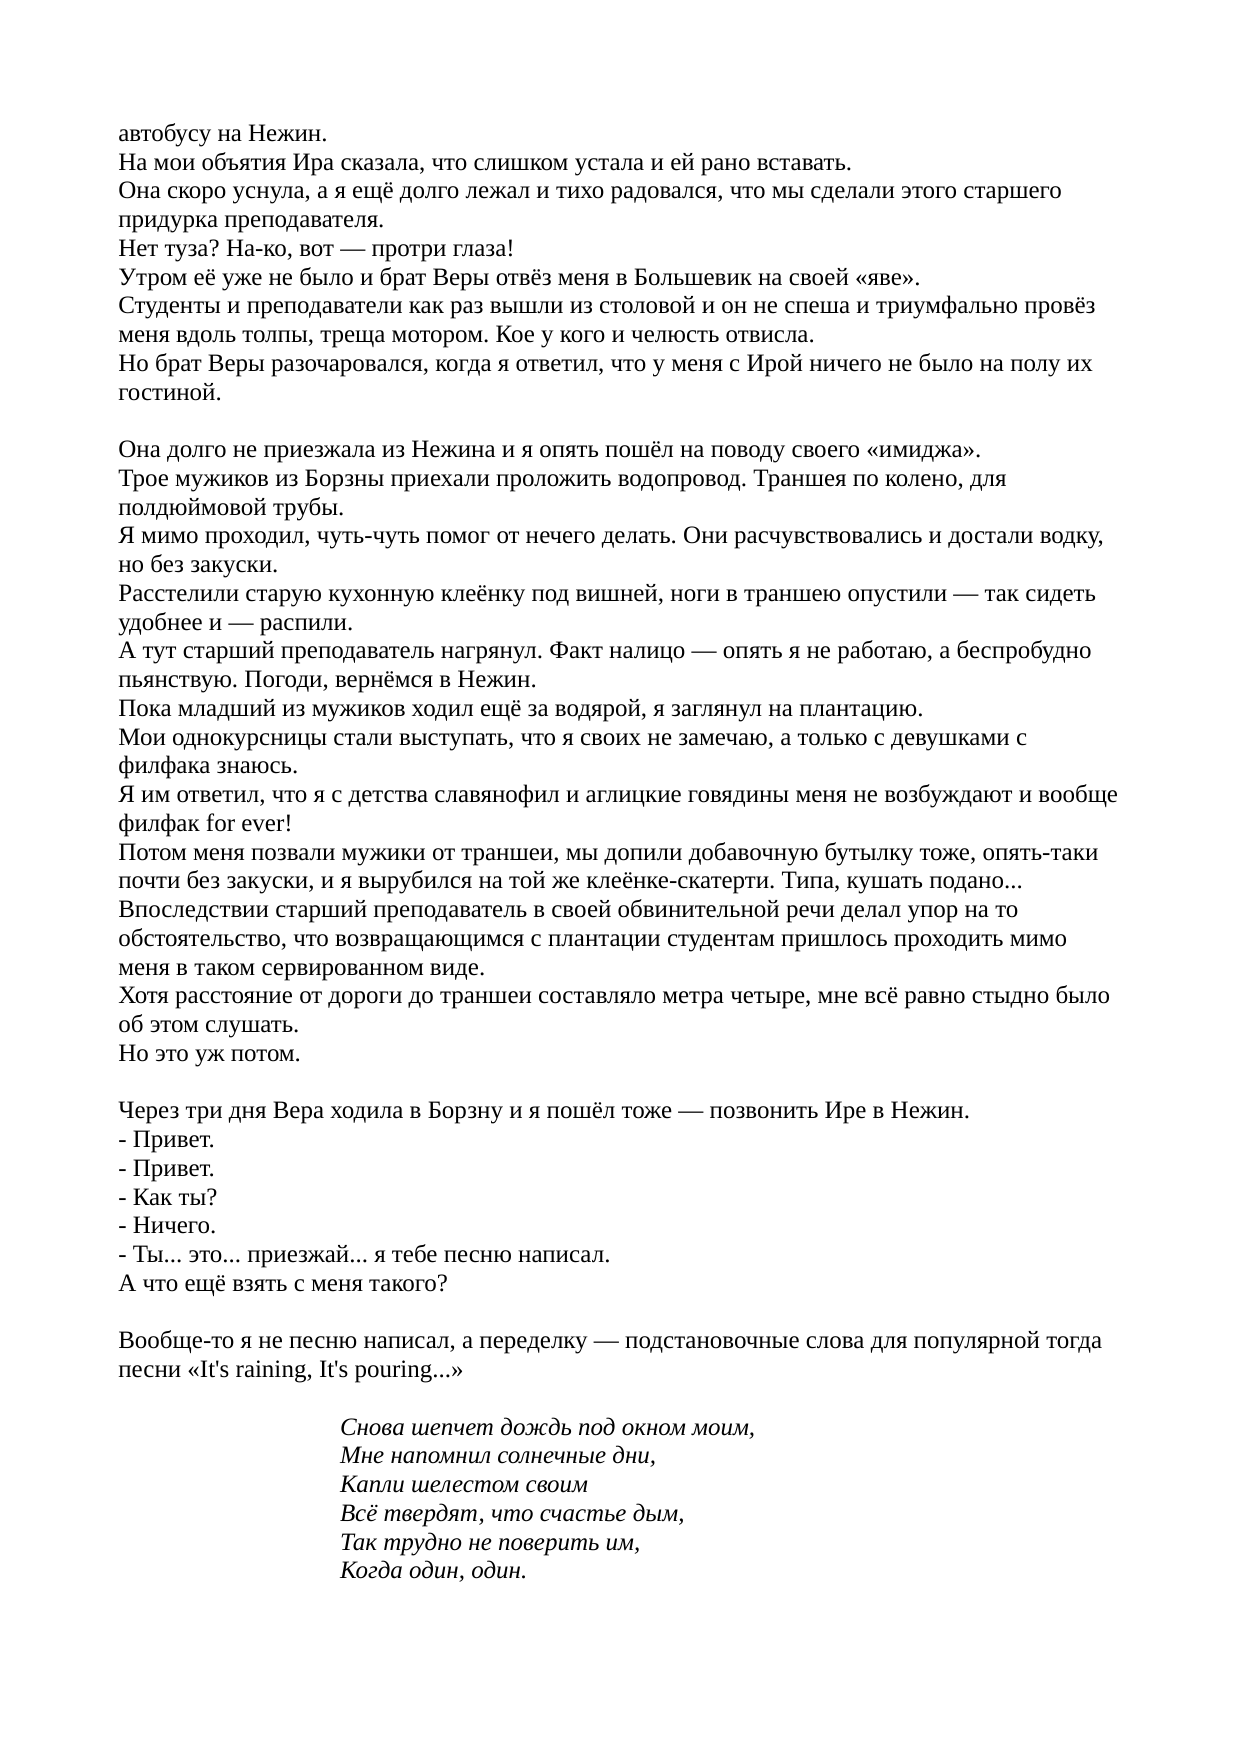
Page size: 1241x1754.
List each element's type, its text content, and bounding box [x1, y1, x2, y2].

text Утром её уже не было и брат Веры отвёз меня в Большевик на своей «яве». [118, 262, 1122, 291]
text - Как ты? [118, 1182, 1122, 1211]
text А тут старший преподаватель нагрянул. Факт налицо — опять я не работаю, а беспробудно пьянствую. Погоди, вернёмся в Нежин. [118, 636, 1122, 693]
text автобусу на Нежин. [118, 118, 1122, 147]
text Я им ответил, что я с детства славянофил и аглицкие говядины меня не возбуждают и вообще филфак for ever! [118, 779, 1122, 837]
text Всё твердят, что счастье дым, [118, 1498, 1122, 1527]
text - Ты... это... приезжай... я тебе песню написал. [118, 1239, 1122, 1268]
text Когда один, один. [118, 1556, 1122, 1584]
text - Ничего. [118, 1211, 1122, 1239]
text - Привет. [118, 1153, 1122, 1182]
text Расстелили старую кухонную клеёнку под вишней, ноги в траншею опустили — так сидеть удобнее и — распили. [118, 578, 1122, 636]
text Через три дня Вера ходила в Борзну и я пошёл тоже — позвонить Ире в Нежин. [118, 1096, 1122, 1124]
text Нет туза? На-ко, вот — протри глаза! [118, 233, 1122, 262]
text Хотя расстояние от дороги до траншеи составляло метра четыре, мне всё равно стыдно было об этом слушать. [118, 981, 1122, 1038]
text Мне напомнил солнечные дни, [118, 1441, 1122, 1469]
text Студенты и преподаватели как раз вышли из столовой и он не спеша и триумфально провёз меня вдоль толпы, треща мотором. Кое у кого и челюсть отвисла. [118, 291, 1122, 348]
text На мои объятия Ира сказала, что слишком устала и ей рано вставать. [118, 147, 1122, 176]
text Вообще-то я не песню написал, а переделку — подстановочные слова для популярной тогда песни «It's raining, It's pouring...» [118, 1326, 1122, 1383]
text Трое мужиков из Борзны приехали проложить водопровод. Траншея по колено, для полдюймовой трубы. [118, 463, 1122, 521]
text Я мимо проходил, чуть-чуть помог от нечего делать. Они расчувствовались и достали водку, но без закуски. [118, 521, 1122, 578]
text Так трудно не поверить им, [118, 1527, 1122, 1556]
text Снова шепчет дождь под окном моим, [118, 1412, 1122, 1441]
text Впоследствии старший преподаватель в своей обвинительной речи делал упор на то обстоятельство, что возвращающимся с плантации студентам пришлось проходить мимо меня в таком сервированном виде. [118, 894, 1122, 981]
text Но брат Веры разочаровался, когда я ответил, что у меня с Ирой ничего не было на полу их гостиной. [118, 348, 1122, 406]
text Она скоро уснула, а я ещё долго лежал и тихо радовался, что мы сделали этого старшего придурка преподавателя. [118, 176, 1122, 233]
text Капли шелестом своим [118, 1469, 1122, 1498]
text А что ещё взять с меня такого? [118, 1268, 1122, 1297]
text Потом меня позвали мужики от траншеи, мы допили добавочную бутылку тоже, опять-таки почти без закуски, и я вырубился на той же клеёнке-скатерти. Типа, кушать подано... [118, 837, 1122, 894]
text Мои однокурсницы стали выступать, что я своих не замечаю, а только с девушками с филфака знаюсь. [118, 722, 1122, 779]
text Она долго не приезжала из Нежина и я опять пошёл на поводу своего «имиджа». [118, 434, 1122, 463]
text - Привет. [118, 1124, 1122, 1153]
text Но это уж потом. [118, 1038, 1122, 1067]
text Пока младший из мужиков ходил ещё за водярой, я заглянул на плантацию. [118, 693, 1122, 722]
